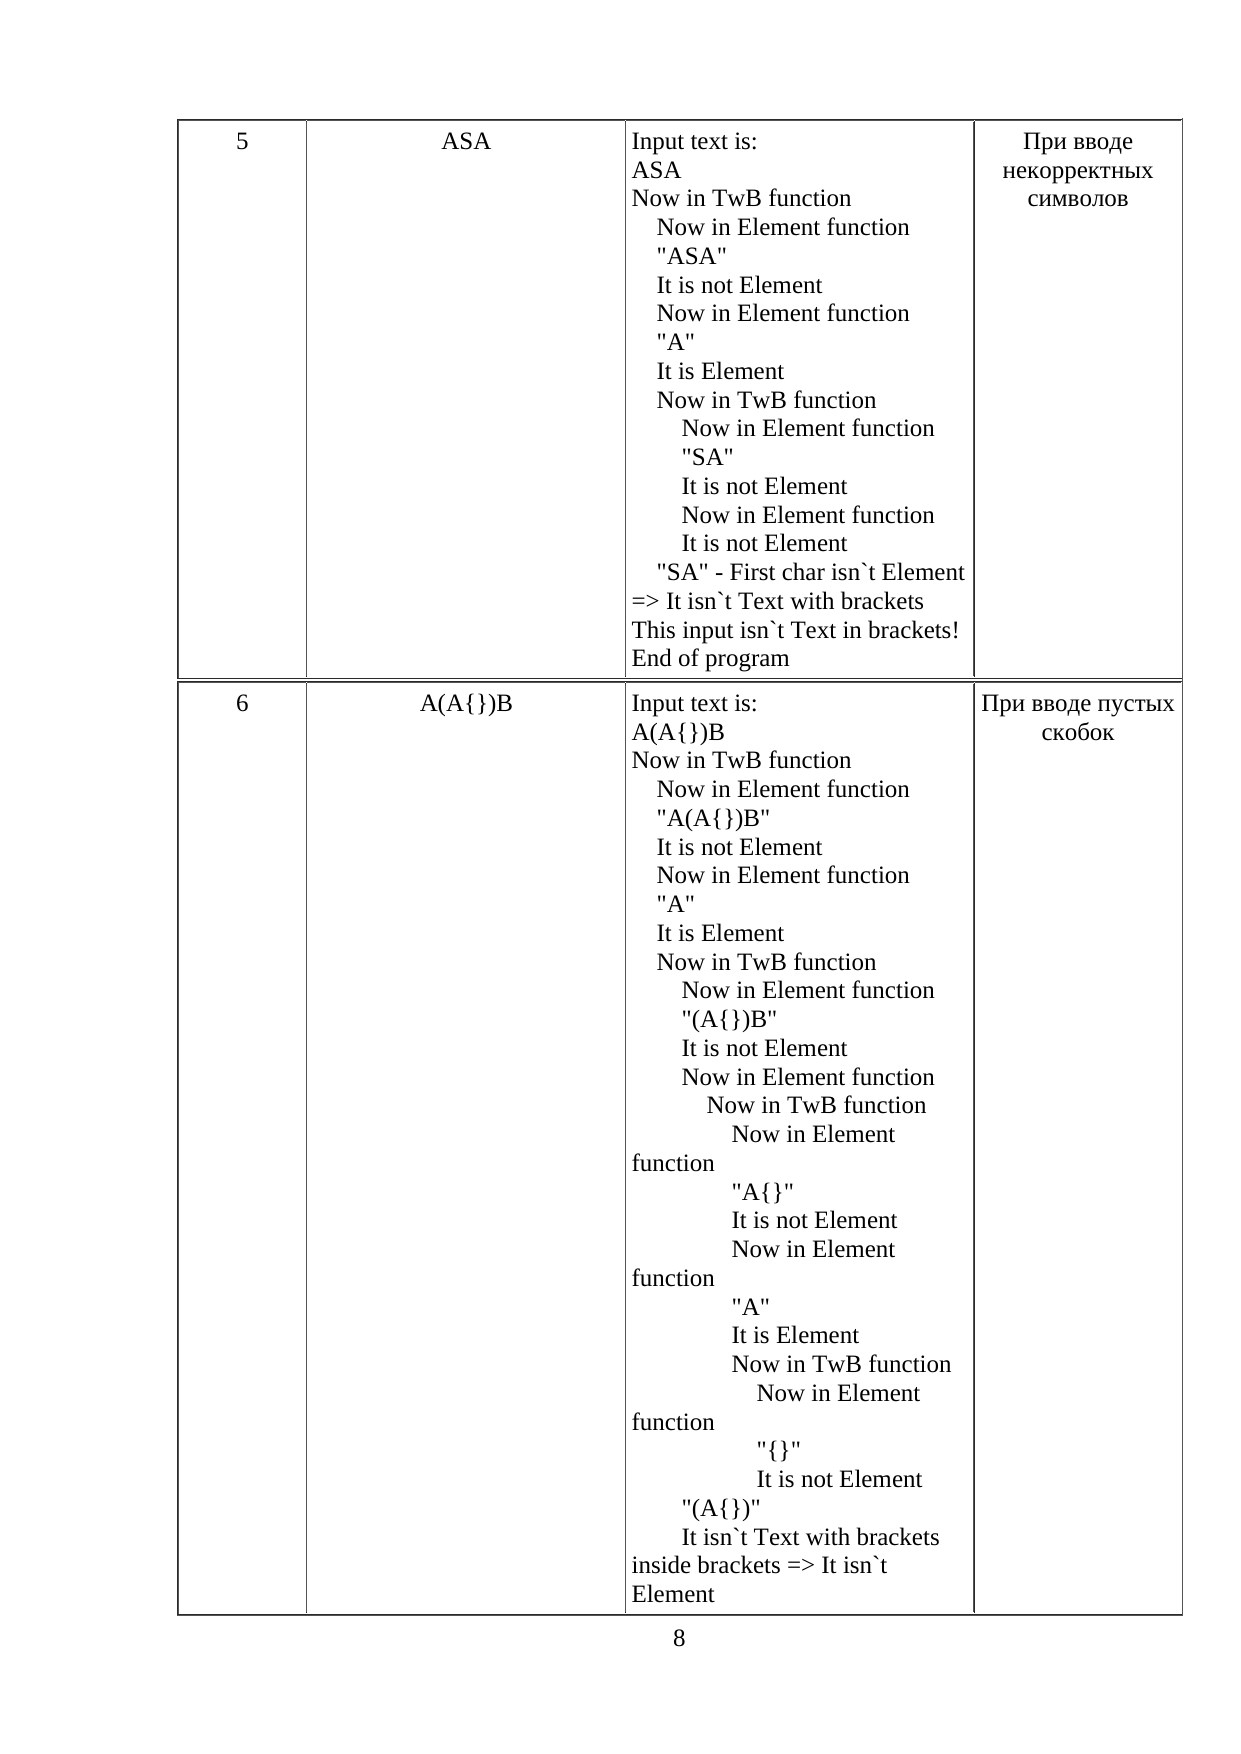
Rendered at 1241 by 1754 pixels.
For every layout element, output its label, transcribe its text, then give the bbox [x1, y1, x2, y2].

table_cell ASA [307, 121, 626, 678]
table_cell При вводе некорректных символов [974, 121, 1181, 678]
table_header A(A{})B [307, 683, 625, 1613]
table_cell Input text is: ASA Now in TwB function Now in Element function "ASA" It is not Element Now in Element function "A" It is Element Now in TwB function Now in Element function "SA" It is not Element Now in Element function It is not Element "SA" - First char isn`t Element => It isn`t Text with brackets This input isn`t Text in brackets! End of program [626, 121, 974, 678]
table_header Input text is: A(A{})B Now in TwB function Now in Element function "A(A{})B" It is not Element Now in Element function "A" It is Element Now in TwB function Now in Element function "(A{})B" It is not Element Now in Element function Now in TwB function Now in Element function "A{}" It is not Element Now in Element function "A" It is Element Now in TwB function Now in Element function "{}" It is not Element "(A{})" It isn`t Text with brackets inside brackets => It isn`t Element [626, 683, 974, 1613]
table_cell 5 [179, 121, 307, 678]
table_header При вводе пустых скобок [975, 683, 1181, 1613]
table_header 6 [179, 683, 306, 1613]
